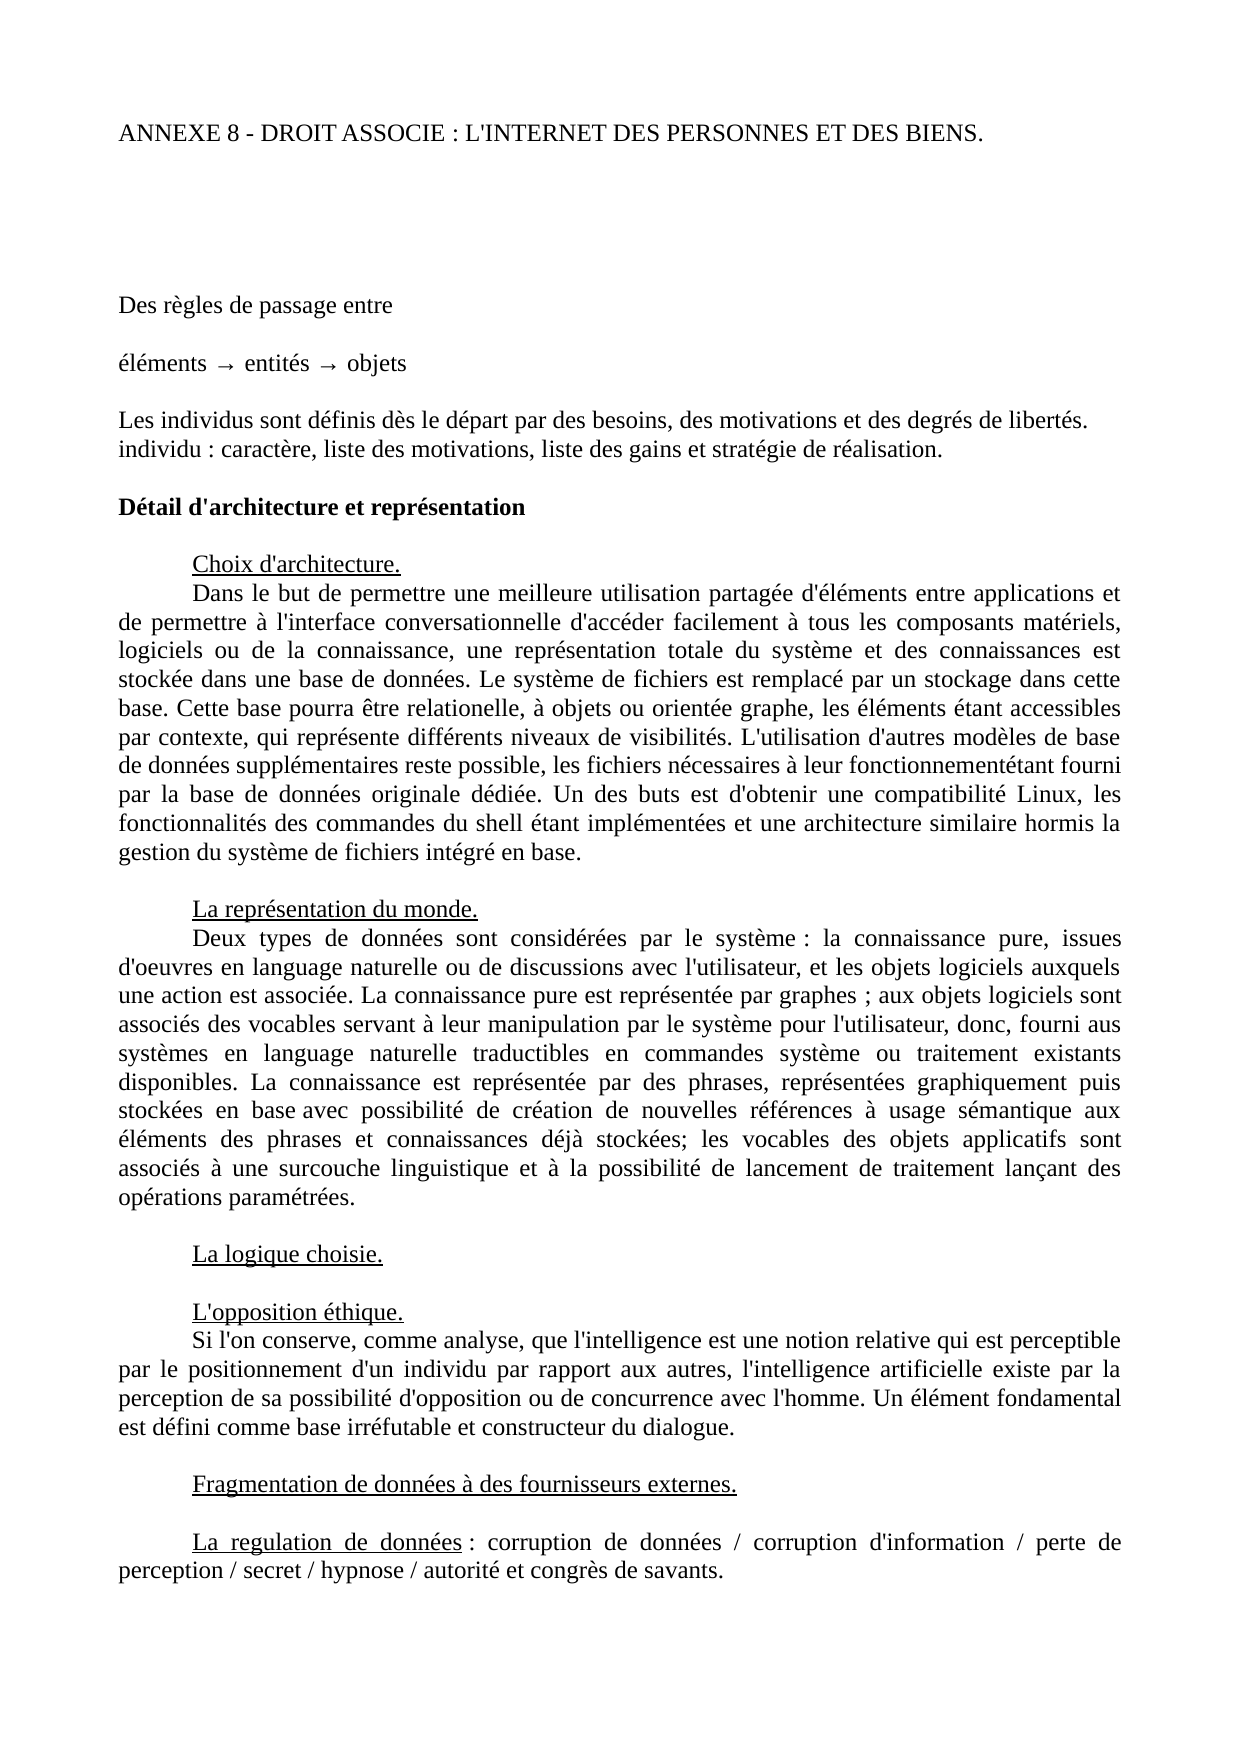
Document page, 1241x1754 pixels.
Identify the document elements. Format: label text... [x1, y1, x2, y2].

text éléments → entités → objets [118, 348, 1122, 377]
text Choix d'architecture. [118, 549, 1122, 578]
text La représentation du monde. [118, 894, 1122, 923]
text Fragmentation de données à des fournisseurs externes. [118, 1469, 1122, 1498]
text La logique choisie. [118, 1239, 1122, 1268]
text Les individus sont définis dès le départ par des besoins, des motivations et des degrés de libertés. [118, 406, 1122, 434]
text ANNEXE 8 - DROIT ASSOCIE : L'INTERNET DES PERSONNES ET DES BIENS. [118, 118, 1122, 147]
text Dans le but de permettre une meilleure utilisation partagée d'éléments entre applications et de permettre à l'interface conversationnelle d'accéder facilement à tous les composants matériels, logiciels ou de la connaissance, une représentation totale du système et des connaissances est stockée dans une base de données. Le système de fichiers est remplacé par un stockage dans cette base. Cette base pourra être relationelle, à objets ou orientée graphe, les éléments étant accessibles par contexte, qui représente différents niveaux de visibilités. L'utilisation d'autres modèles de base de données supplémentaires reste possible, les fichiers nécessaires à leur fonctionnementétant fourni par la base de données originale dédiée. Un des buts est d'obtenir une compatibilité Linux, les fonctionnalités des commandes du shell étant implémentées et une architecture similaire hormis la gestion du système de fichiers intégré en base. [118, 578, 1122, 866]
text Détail d'architecture et représentation [118, 492, 1122, 521]
text Des règles de passage entre [118, 291, 1122, 319]
text La regulation de données : corruption de données / corruption d'information / perte de perception / secret / hypnose / autorité et congrès de savants. [118, 1527, 1122, 1584]
text L'opposition éthique. [118, 1297, 1122, 1326]
text Deux types de données sont considérées par le système : la connaissance pure, issues d'oeuvres en language naturelle ou de discussions avec l'utilisateur, et les objets logiciels auxquels une action est associée. La connaissance pure est représentée par graphes ; aux objets logiciels sont associés des vocables servant à leur manipulation par le système pour l'utilisateur, donc, fourni aus systèmes en language naturelle traductibles en commandes système ou traitement existants disponibles. La connaissance est représentée par des phrases, représentées graphiquement puis stockées en base avec possibilité de création de nouvelles références à usage sémantique aux éléments des phrases et connaissances déjà stockées; les vocables des objets applicatifs sont associés à une surcouche linguistique et à la possibilité de lancement de traitement lançant des opérations paramétrées. [118, 923, 1122, 1211]
text Si l'on conserve, comme analyse, que l'intelligence est une notion relative qui est perceptible par le positionnement d'un individu par rapport aux autres, l'intelligence artificielle existe par la perception de sa possibilité d'opposition ou de concurrence avec l'homme. Un élément fondamental est défini comme base irréfutable et constructeur du dialogue. [118, 1326, 1122, 1441]
text individu : caractère, liste des motivations, liste des gains et stratégie de réalisation. [118, 434, 1122, 463]
